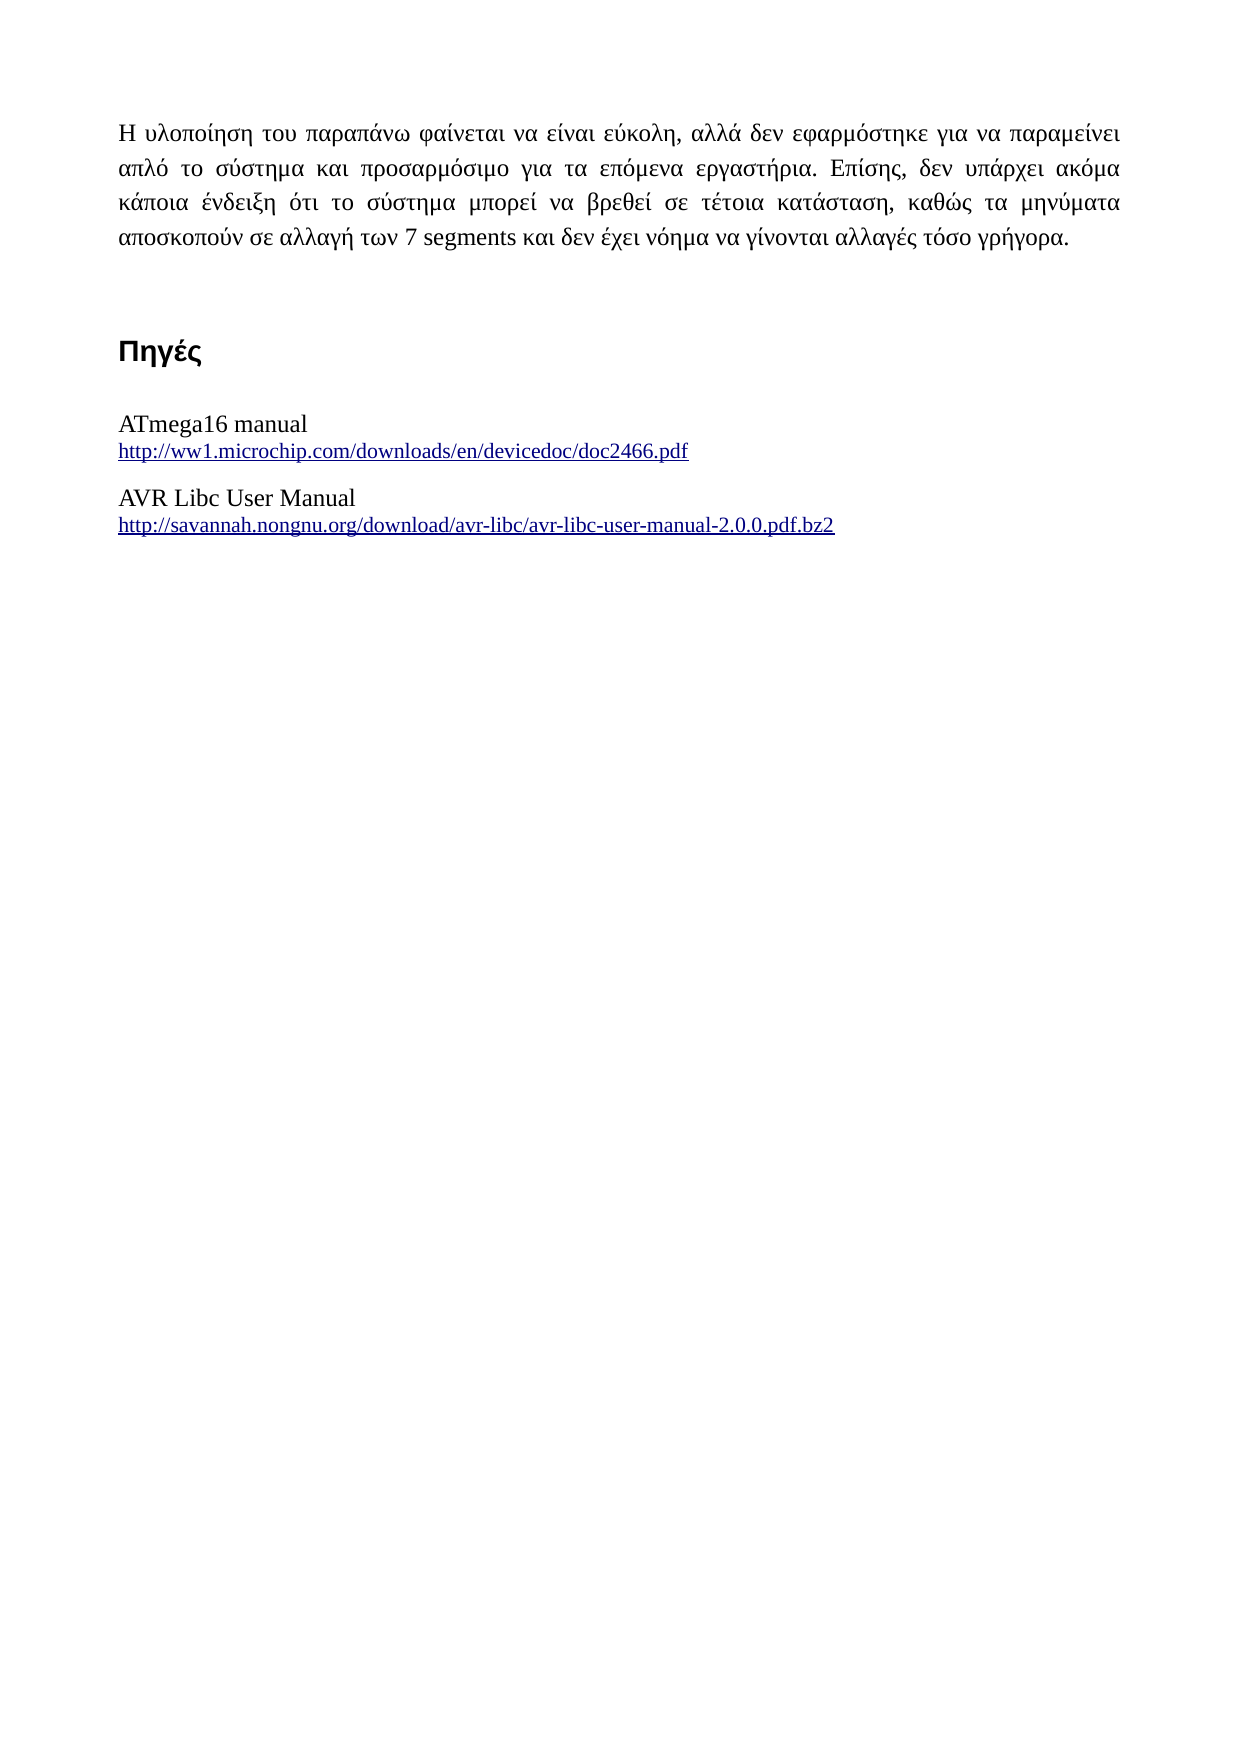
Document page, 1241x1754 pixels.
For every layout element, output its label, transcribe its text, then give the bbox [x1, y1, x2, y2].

text http://ww1.microchip.com/downloads/en/devicedoc/doc2466.pdf [118, 438, 1122, 463]
text http://savannah.nongnu.org/download/avr-libc/avr-libc-user-manual-2.0.0.pdf.bz2 [118, 512, 1122, 537]
subtitle Πηγές [118, 334, 1122, 368]
text ATmega16 manual [118, 409, 1122, 438]
text AVR Libc User Manual [118, 483, 1122, 512]
text Η υλοποίηση του παραπάνω φαίνεται να είναι εύκολη, αλλά δεν εφαρμόστηκε για να παραμείνει απλό το σύστημα και προσαρμόσιμο για τα επόμενα εργαστήρια. Επίσης, δεν υπάρχει ακόμα κάποια ένδειξη ότι το σύστημα μπορεί να βρεθεί σε τέτοια κατάσταση, καθώς τα μηνύματα αποσκοπούν σε αλλαγή των 7 segments και δεν έχει νόημα να γίνονται αλλαγές τόσο γρήγορα. [118, 118, 1122, 250]
